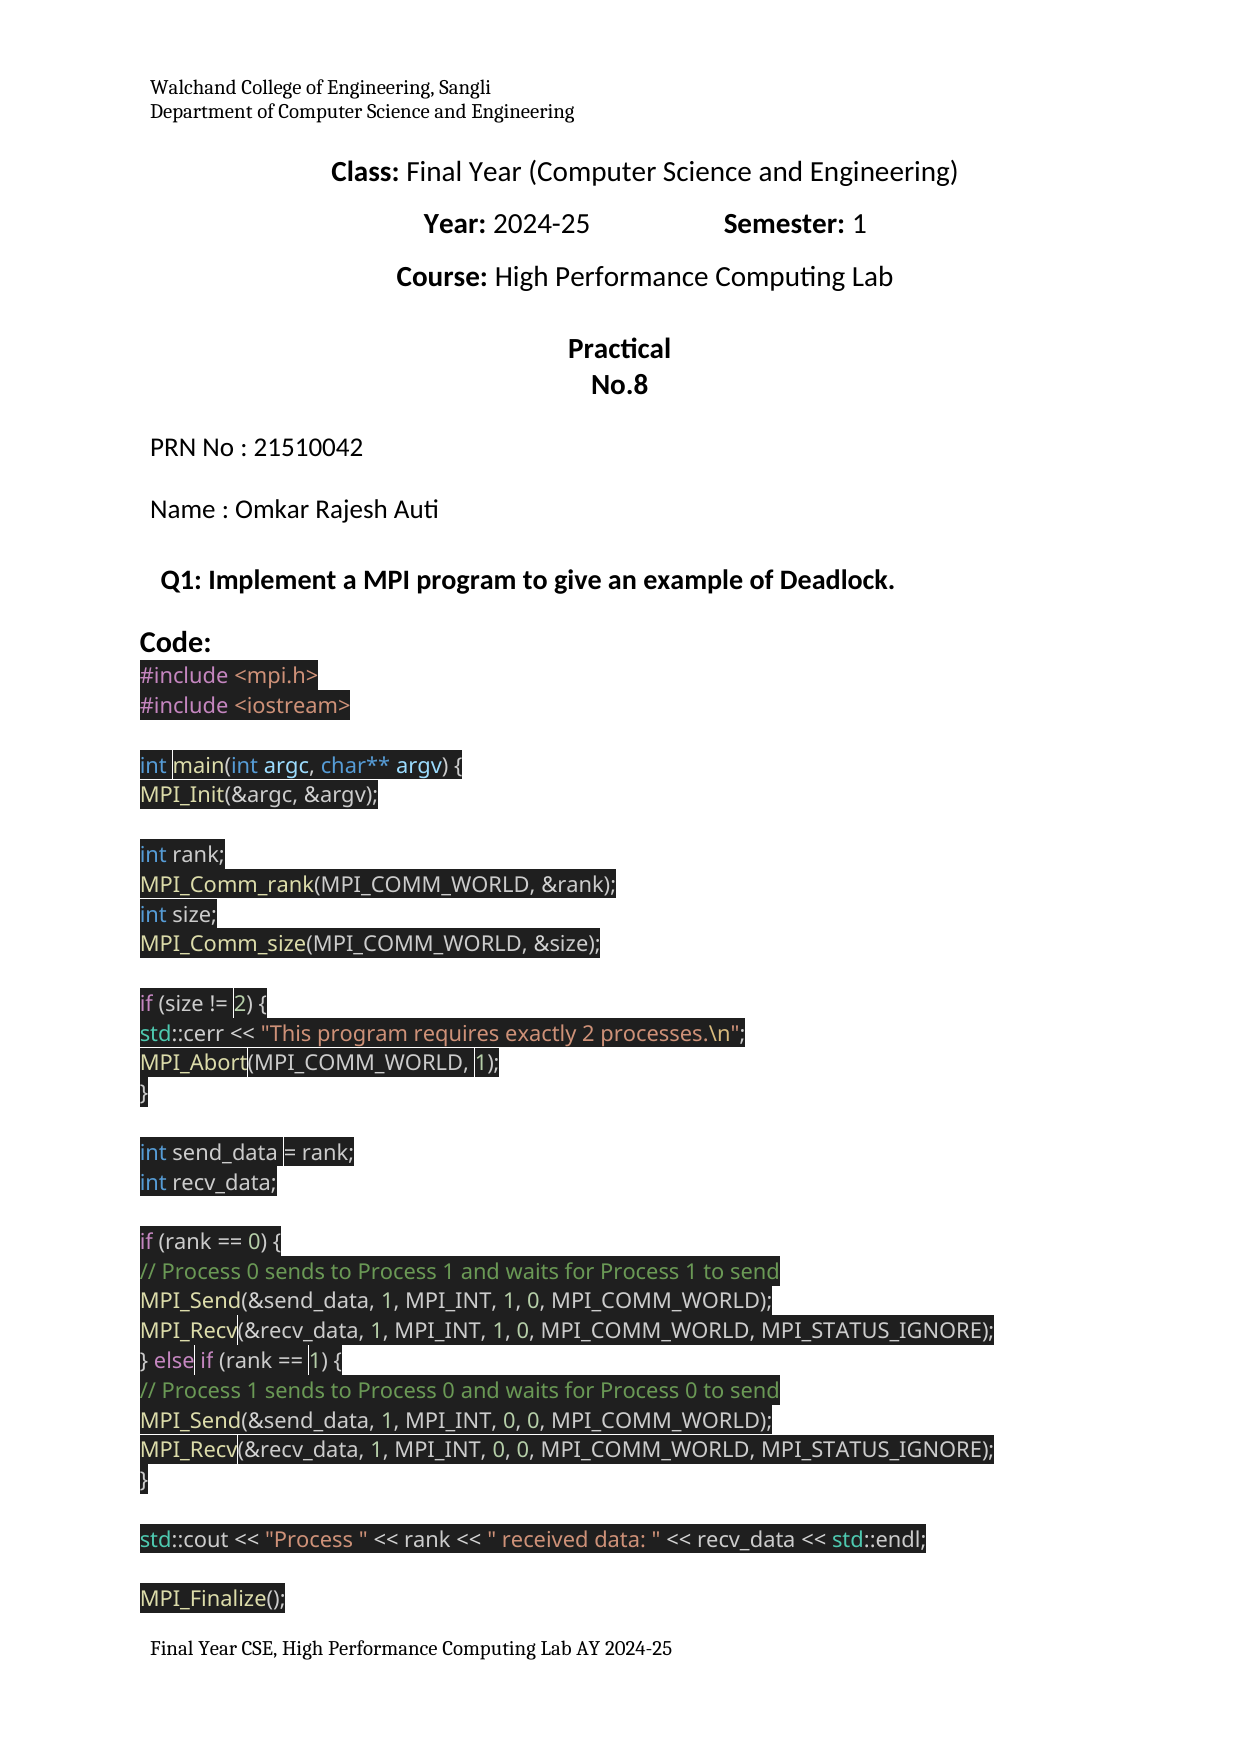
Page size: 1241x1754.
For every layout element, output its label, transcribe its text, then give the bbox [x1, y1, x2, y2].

text int send_data = rank; [139, 1137, 1140, 1166]
text MPI_Recv(&recv_data, 1, MPI_INT, 0, 0, MPI_COMM_WORLD, MPI_STATUS_IGNORE); [139, 1434, 1140, 1464]
text Code: [139, 623, 1140, 659]
text Course: High Performance Computing Lab [150, 258, 1140, 293]
text MPI_Recv(&recv_data, 1, MPI_INT, 1, 0, MPI_COMM_WORLD, MPI_STATUS_IGNORE); [139, 1315, 1140, 1345]
text // Process 0 sends to Process 1 and waits for Process 1 to send [139, 1256, 1140, 1286]
text } else if (rank == 1) { [139, 1345, 1140, 1375]
text int rank; [139, 839, 1140, 869]
text Name : Omkar Rajesh Auti [150, 492, 1140, 525]
text int size; [139, 898, 1140, 928]
text std::cerr << "This program requires exactly 2 processes.\n"; [139, 1018, 1140, 1047]
subtitle Q1: Implement a MPI program to give an example of Deadlock. [150, 562, 1140, 596]
text // Process 1 sends to Process 0 and waits for Process 0 to send [139, 1375, 1140, 1405]
text #include <mpi.h> [139, 660, 1140, 690]
text MPI_Abort(MPI_COMM_WORLD, 1); [139, 1047, 1140, 1077]
text if (rank == 0) { [139, 1226, 1140, 1256]
text } [139, 1077, 1140, 1107]
text MPI_Send(&send_data, 1, MPI_INT, 1, 0, MPI_COMM_WORLD); [139, 1286, 1140, 1315]
text MPI_Comm_rank(MPI_COMM_WORLD, &rank); [139, 869, 1140, 898]
text MPI_Init(&argc, &argv); [139, 779, 1140, 809]
text Year: 2024-25 Semester: 1 [150, 205, 1140, 241]
text if (size != 2) { [139, 988, 1140, 1018]
text MPI_Finalize(); [139, 1583, 1140, 1613]
subtitle Practical No.8 [536, 330, 703, 401]
text int recv_data; [139, 1166, 1140, 1196]
text Class: Final Year (Computer Science and Engineering) [150, 153, 1140, 189]
text PRN No : 21510042 [150, 430, 1140, 463]
text std::cout << "Process " << rank << " received data: " << recv_data << std::endl; [139, 1524, 1140, 1553]
text } [139, 1464, 1140, 1494]
text #include <iostream> [139, 690, 1140, 720]
text MPI_Send(&send_data, 1, MPI_INT, 0, 0, MPI_COMM_WORLD); [139, 1405, 1140, 1434]
text MPI_Comm_size(MPI_COMM_WORLD, &size); [139, 928, 1140, 958]
text int main(int argc, char** argv) { [139, 750, 1140, 779]
